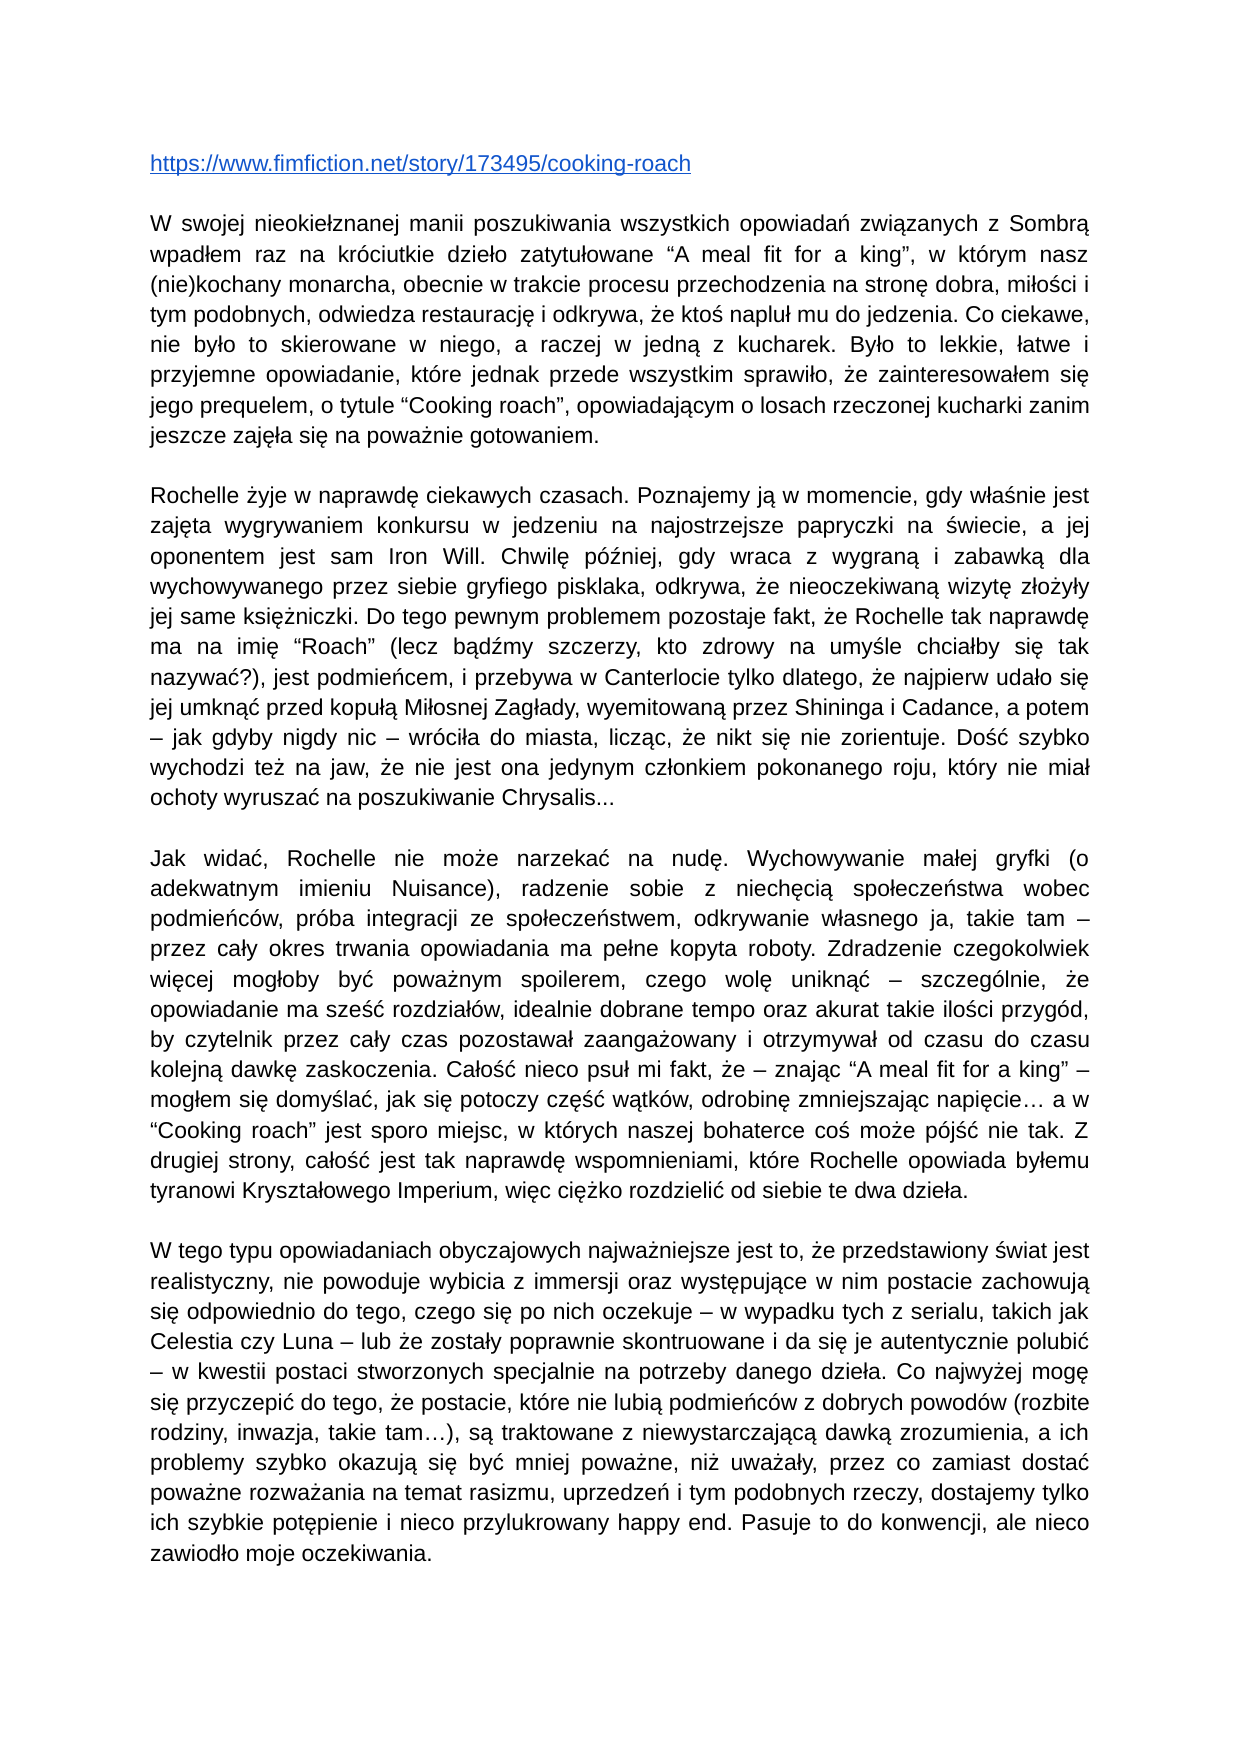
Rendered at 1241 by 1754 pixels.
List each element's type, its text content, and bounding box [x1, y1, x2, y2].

text W swojej nieokiełznanej manii poszukiwania wszystkich opowiadań związanych z Sombrą wpadłem raz na króciutkie dzieło zatytułowane “A meal fit for a king”, w którym nasz (nie)kochany monarcha, obecnie w trakcie procesu przechodzenia na stronę dobra, miłości i tym podobnych, odwiedza restaurację i odkrywa, że ktoś napluł mu do jedzenia. Co ciekawe, nie było to skierowane w niego, a raczej w jedną z kucharek. Było to lekkie, łatwe i przyjemne opowiadanie, które jednak przede wszystkim sprawiło, że zainteresowałem się jego prequelem, o tytule “Cooking roach”, opowiadającym o losach rzeczonej kucharki zanim jeszcze zajęła się na poważnie gotowaniem. [150, 210, 1090, 448]
text Jak widać, Rochelle nie może narzekać na nudę. Wychowywanie małej gryfki (o adekwatnym imieniu Nuisance), radzenie sobie z niechęcią społeczeństwa wobec podmieńców, próba integracji ze społeczeństwem, odkrywanie własnego ja, takie tam – przez cały okres trwania opowiadania ma pełne kopyta roboty. Zdradzenie czegokolwiek więcej mogłoby być poważnym spoilerem, czego wolę uniknąć – szczególnie, że opowiadanie ma sześć rozdziałów, idealnie dobrane tempo oraz akurat takie ilości przygód, by czytelnik przez cały czas pozostawał zaangażowany i otrzymywał od czasu do czasu kolejną dawkę zaskoczenia. Całość nieco psuł mi fakt, że – znając “A meal fit for a king” – mogłem się domyślać, jak się potoczy część wątków, odrobinę zmniejszając napięcie… a w “Cooking roach” jest sporo miejsc, w których naszej bohaterce coś może pójść nie tak. Z drugiej strony, całość jest tak naprawdę wspomnieniami, które Rochelle opowiada byłemu tyranowi Kryształowego Imperium, więc ciężko rozdzielić od siebie te dwa dzieła. [150, 845, 1090, 1203]
text W tego typu opowiadaniach obyczajowych najważniejsze jest to, że przedstawiony świat jest realistyczny, nie powoduje wybicia z immersji oraz występujące w nim postacie zachowują się odpowiednio do tego, czego się po nich oczekuje – w wypadku tych z serialu, takich jak Celestia czy Luna – lub że zostały poprawnie skontruowane i da się je autentycznie polubić – w kwestii postaci stworzonych specjalnie na potrzeby danego dzieła. Co najwyżej mogę się przyczepić do tego, że postacie, które nie lubią podmieńców z dobrych powodów (rozbite rodziny, inwazja, takie tam…), są traktowane z niewystarczającą dawką zrozumienia, a ich problemy szybko okazują się być mniej poważne, niż uważały, przez co zamiast dostać poważne rozważania na temat rasizmu, uprzedzeń i tym podobnych rzeczy, dostajemy tylko ich szybkie potępienie i nieco przylukrowany happy end. Pasuje to do konwencji, ale nieco zawiodło moje oczekiwania. [150, 1237, 1090, 1566]
text https://www.fimfiction.net/story/173495/cooking-roach [150, 150, 1090, 176]
text Rochelle żyje w naprawdę ciekawych czasach. Poznajemy ją w momencie, gdy właśnie jest zajęta wygrywaniem konkursu w jedzeniu na najostrzejsze papryczki na świecie, a jej oponentem jest sam Iron Will. Chwilę później, gdy wraca z wygraną i zabawką dla wychowywanego przez siebie gryfiego pisklaka, odkrywa, że nieoczekiwaną wizytę złożyły jej same księżniczki. Do tego pewnym problemem pozostaje fakt, że Rochelle tak naprawdę ma na imię “Roach” (lecz bądźmy szczerzy, kto zdrowy na umyśle chciałby się tak nazywać?), jest podmieńcem, i przebywa w Canterlocie tylko dlatego, że najpierw udało się jej umknąć przed kopułą Miłosnej Zagłady, wyemitowaną przez Shininga i Cadance, a potem – jak gdyby nigdy nic – wróciła do miasta, licząc, że nikt się nie zorientuje. Dość szybko wychodzi też na jaw, że nie jest ona jedynym członkiem pokonanego roju, który nie miał ochoty wyruszać na poszukiwanie Chrysalis... [150, 482, 1090, 811]
